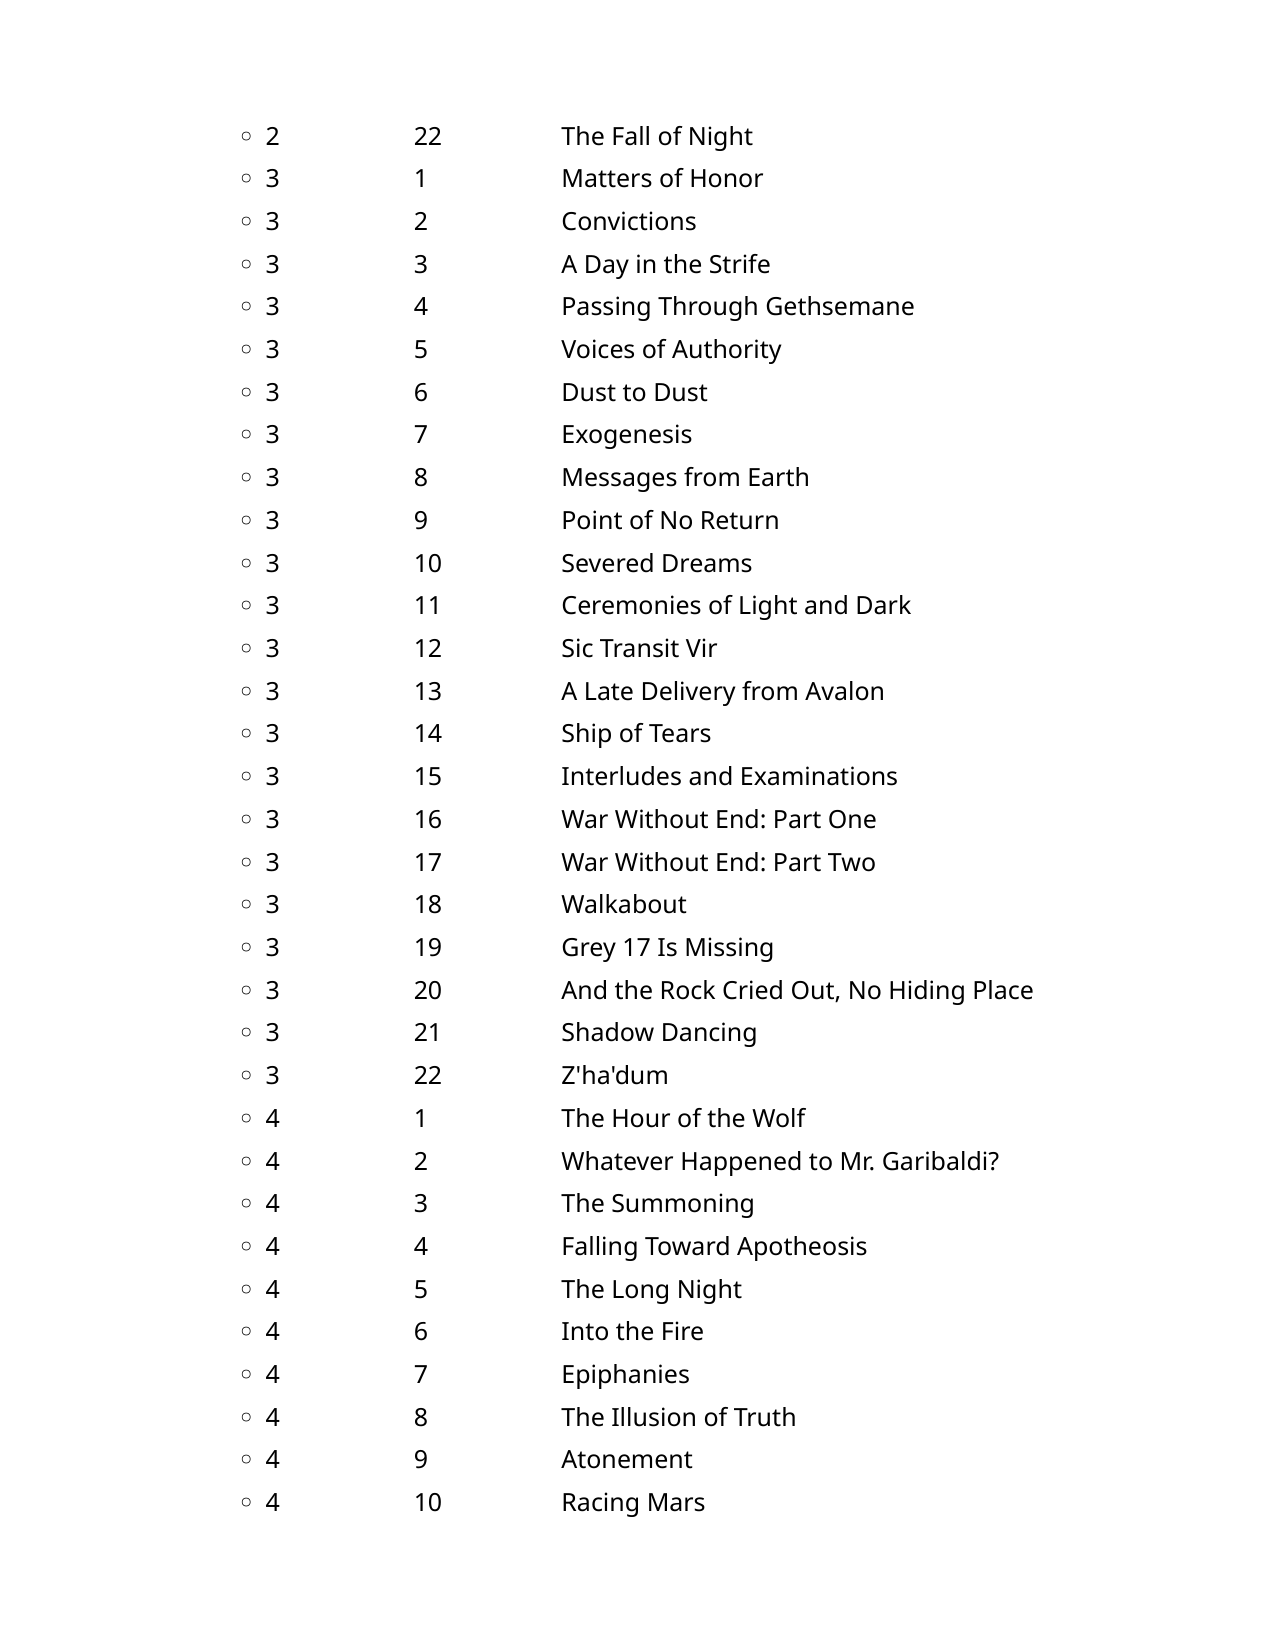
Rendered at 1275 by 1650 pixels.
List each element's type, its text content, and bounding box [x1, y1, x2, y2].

list 3 1 Matters of Honor [236, 161, 1157, 195]
list 3 18 Walkabout [236, 887, 1157, 921]
list 4 1 The Hour of the Wolf [236, 1100, 1157, 1134]
list 3 7 Exogenesis [236, 417, 1157, 451]
list 3 16 War Without End: Part One [236, 801, 1157, 836]
list 3 19 Grey 17 Is Missing [236, 929, 1157, 964]
list 3 15 Interludes and Examinations [236, 759, 1157, 793]
list 3 5 Voices of Authority [236, 332, 1157, 366]
list 4 6 Into the Fire [236, 1314, 1157, 1348]
list 4 3 The Summoning [236, 1186, 1157, 1220]
list 2 22 The Fall of Night [236, 118, 1157, 152]
list 3 12 Sic Transit Vir [236, 631, 1157, 665]
list 3 6 Dust to Dust [236, 374, 1157, 408]
list 3 3 A Day in the Strife [236, 246, 1157, 280]
list 3 9 Point of No Return [236, 502, 1157, 537]
list 3 17 War Without End: Part Two [236, 844, 1157, 878]
list 4 7 Epiphanies [236, 1357, 1157, 1391]
list 4 2 Whatever Happened to Mr. Garibaldi? [236, 1143, 1157, 1177]
list 3 22 Z'ha'dum [236, 1058, 1157, 1092]
list 3 14 Ship of Tears [236, 716, 1157, 750]
list 3 4 Passing Through Gethsemane [236, 289, 1157, 323]
list 4 8 The Illusion of Truth [236, 1399, 1157, 1433]
list 3 13 A Late Delivery from Avalon [236, 673, 1157, 707]
list 3 20 And the Rock Cried Out, No Hiding Place [236, 972, 1157, 1006]
list 3 2 Convictions [236, 203, 1157, 238]
list 3 11 Ceremonies of Light and Dark [236, 588, 1157, 622]
list 3 8 Messages from Earth [236, 460, 1157, 494]
list 3 10 Severed Dreams [236, 545, 1157, 579]
list 4 9 Atonement [236, 1442, 1157, 1476]
list 4 10 Racing Mars [236, 1485, 1157, 1519]
list 3 21 Shadow Dancing [236, 1015, 1157, 1049]
list 4 4 Falling Toward Apotheosis [236, 1228, 1157, 1263]
list 4 5 The Long Night [236, 1271, 1157, 1305]
